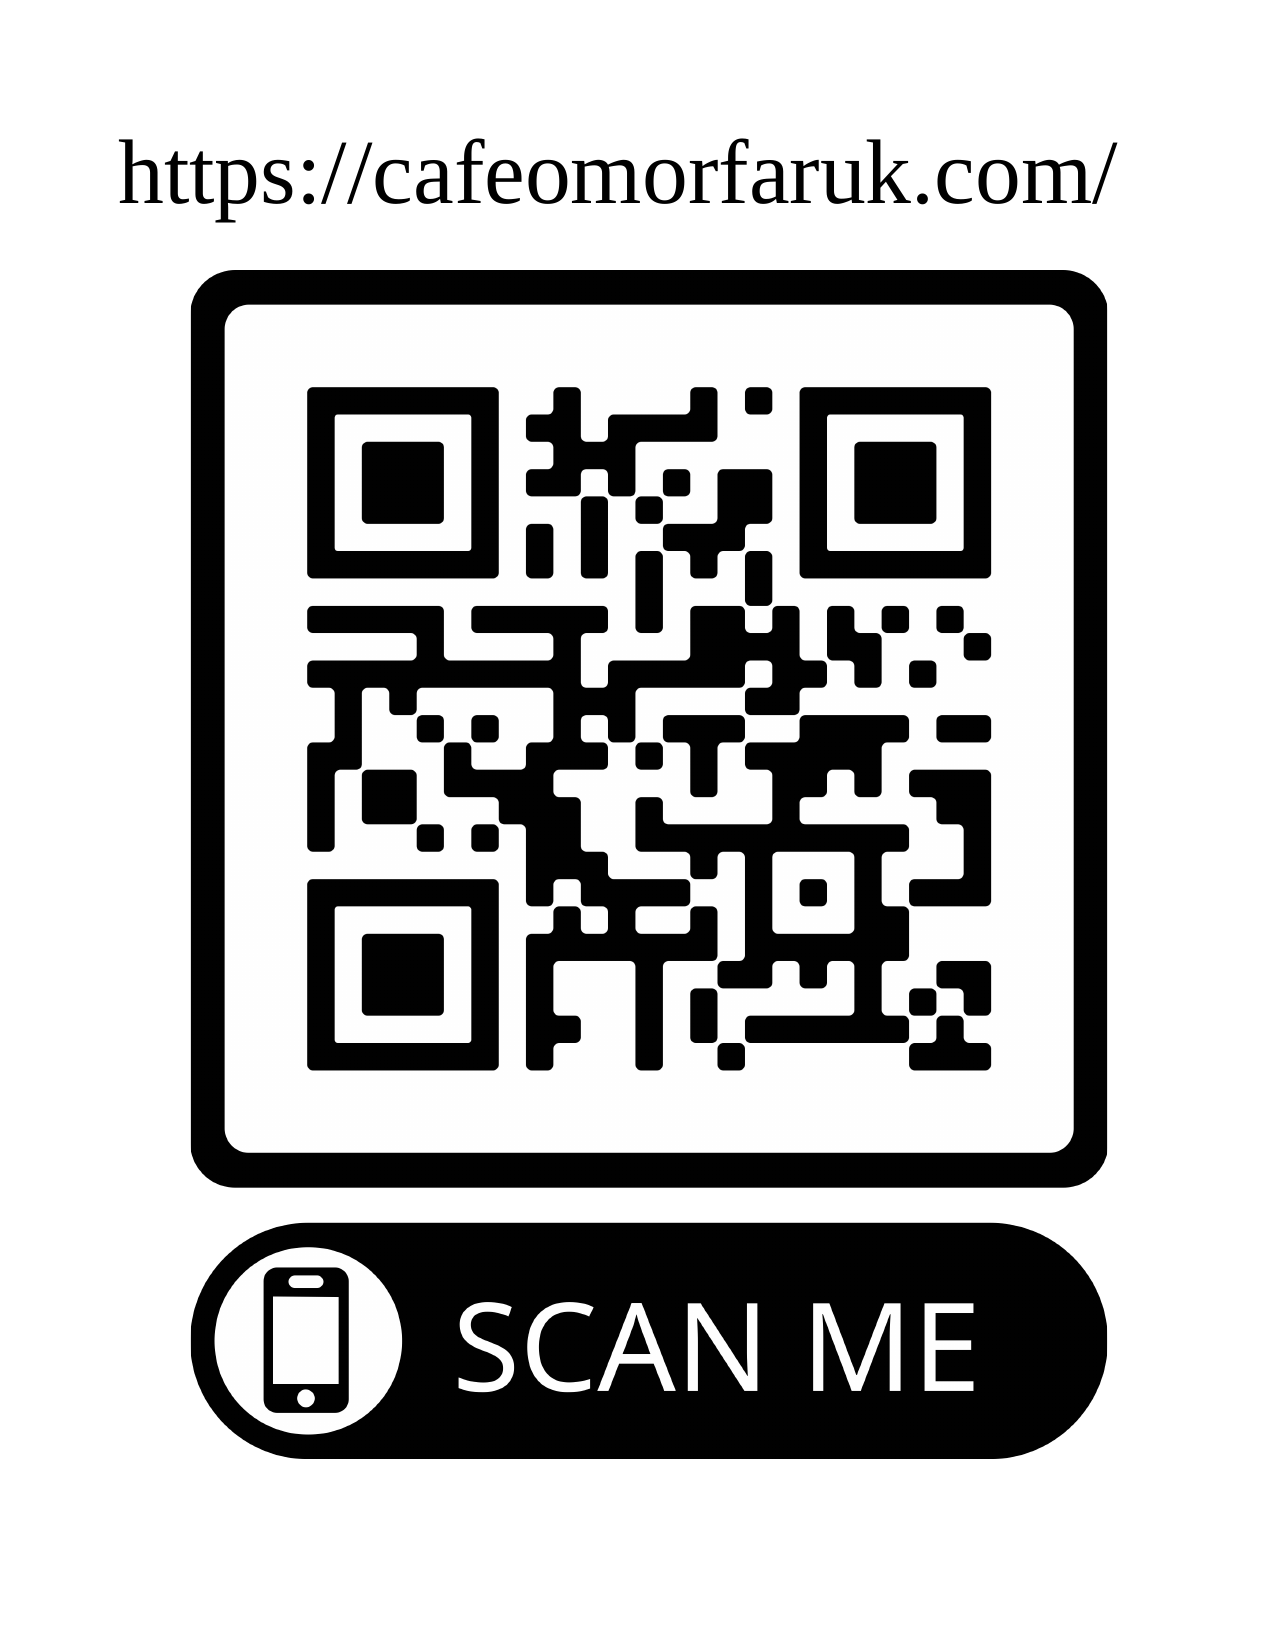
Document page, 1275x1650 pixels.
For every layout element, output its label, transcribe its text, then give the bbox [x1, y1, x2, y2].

picture [190, 270, 1108, 1459]
text https://cafeomorfaruk.com/ [118, 118, 1157, 223]
